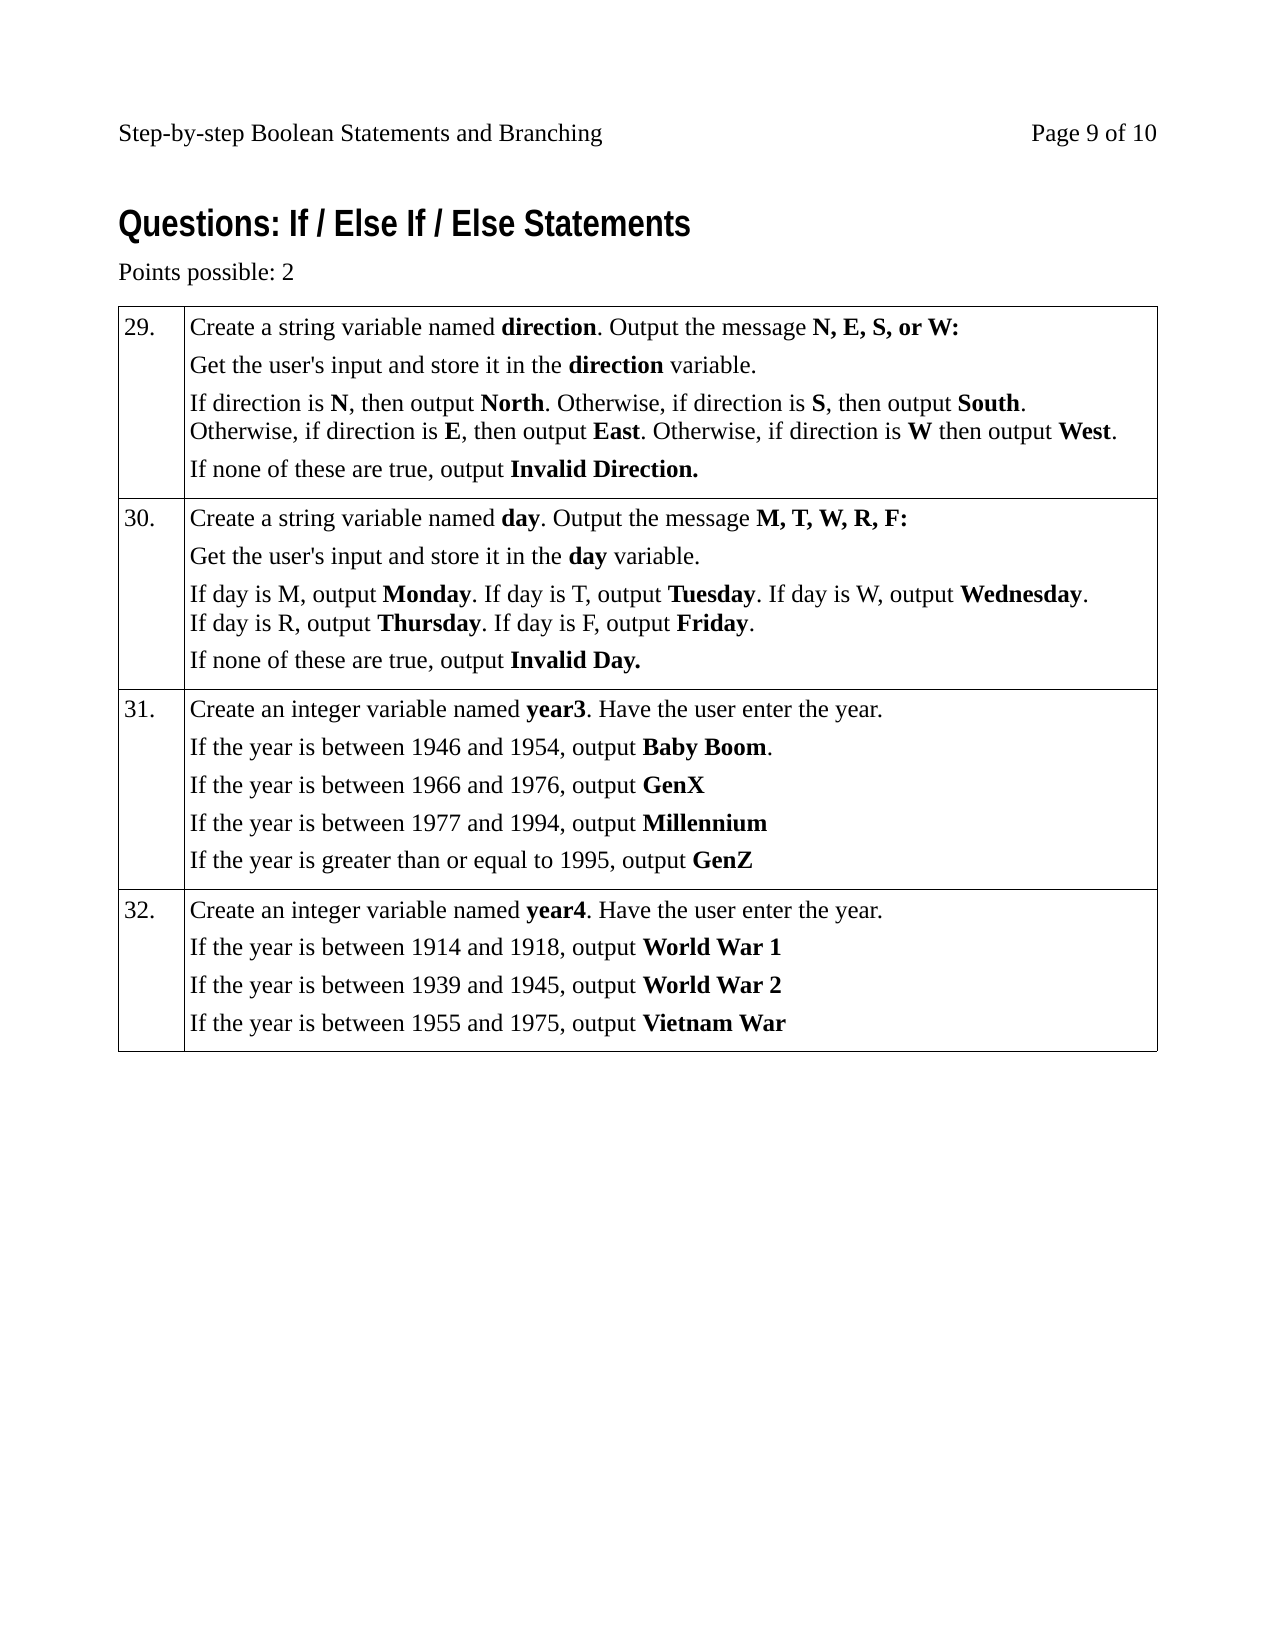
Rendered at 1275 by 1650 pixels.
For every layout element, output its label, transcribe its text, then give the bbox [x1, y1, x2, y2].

table_cell 30. [119, 499, 184, 689]
table_cell Create a string variable named day. Output the message M, T, W, R, F: Get the user's input and store it in the day variable. If day is M, output Monday. If day is T, output Tuesday. If day is W, output Wednesday. If day is R, output Thursday. If day is F, output Friday. If none of these are true, output Invalid Day. [185, 499, 1157, 689]
table_cell Create an integer variable named year3. Have the user enter the year. If the year is between 1946 and 1954, output Baby Boom. If the year is between 1966 and 1976, output GenX If the year is between 1977 and 1994, output Millennium If the year is greater than or equal to 1995, output GenZ [185, 690, 1157, 889]
subtitle Questions: If / Else If / Else Statements [118, 201, 1157, 245]
table_cell Create an integer variable named year4. Have the user enter the year. If the year is between 1914 and 1918, output World War 1 If the year is between 1939 and 1945, output World War 2 If the year is between 1955 and 1975, output Vietnam War [185, 890, 1157, 1051]
table_cell 31. [119, 690, 184, 889]
table_header 29. [119, 307, 184, 498]
table_cell 32. [119, 890, 184, 1051]
table_header Create a string variable named direction. Output the message N, E, S, or W: Get the user's input and store it in the direction variable. If direction is N, then output North. Otherwise, if direction is S, then output South. Otherwise, if direction is E, then output East. Otherwise, if direction is W then output West. If none of these are true, output Invalid Direction. [185, 307, 1157, 498]
text Points possible: 2 [118, 257, 1157, 286]
